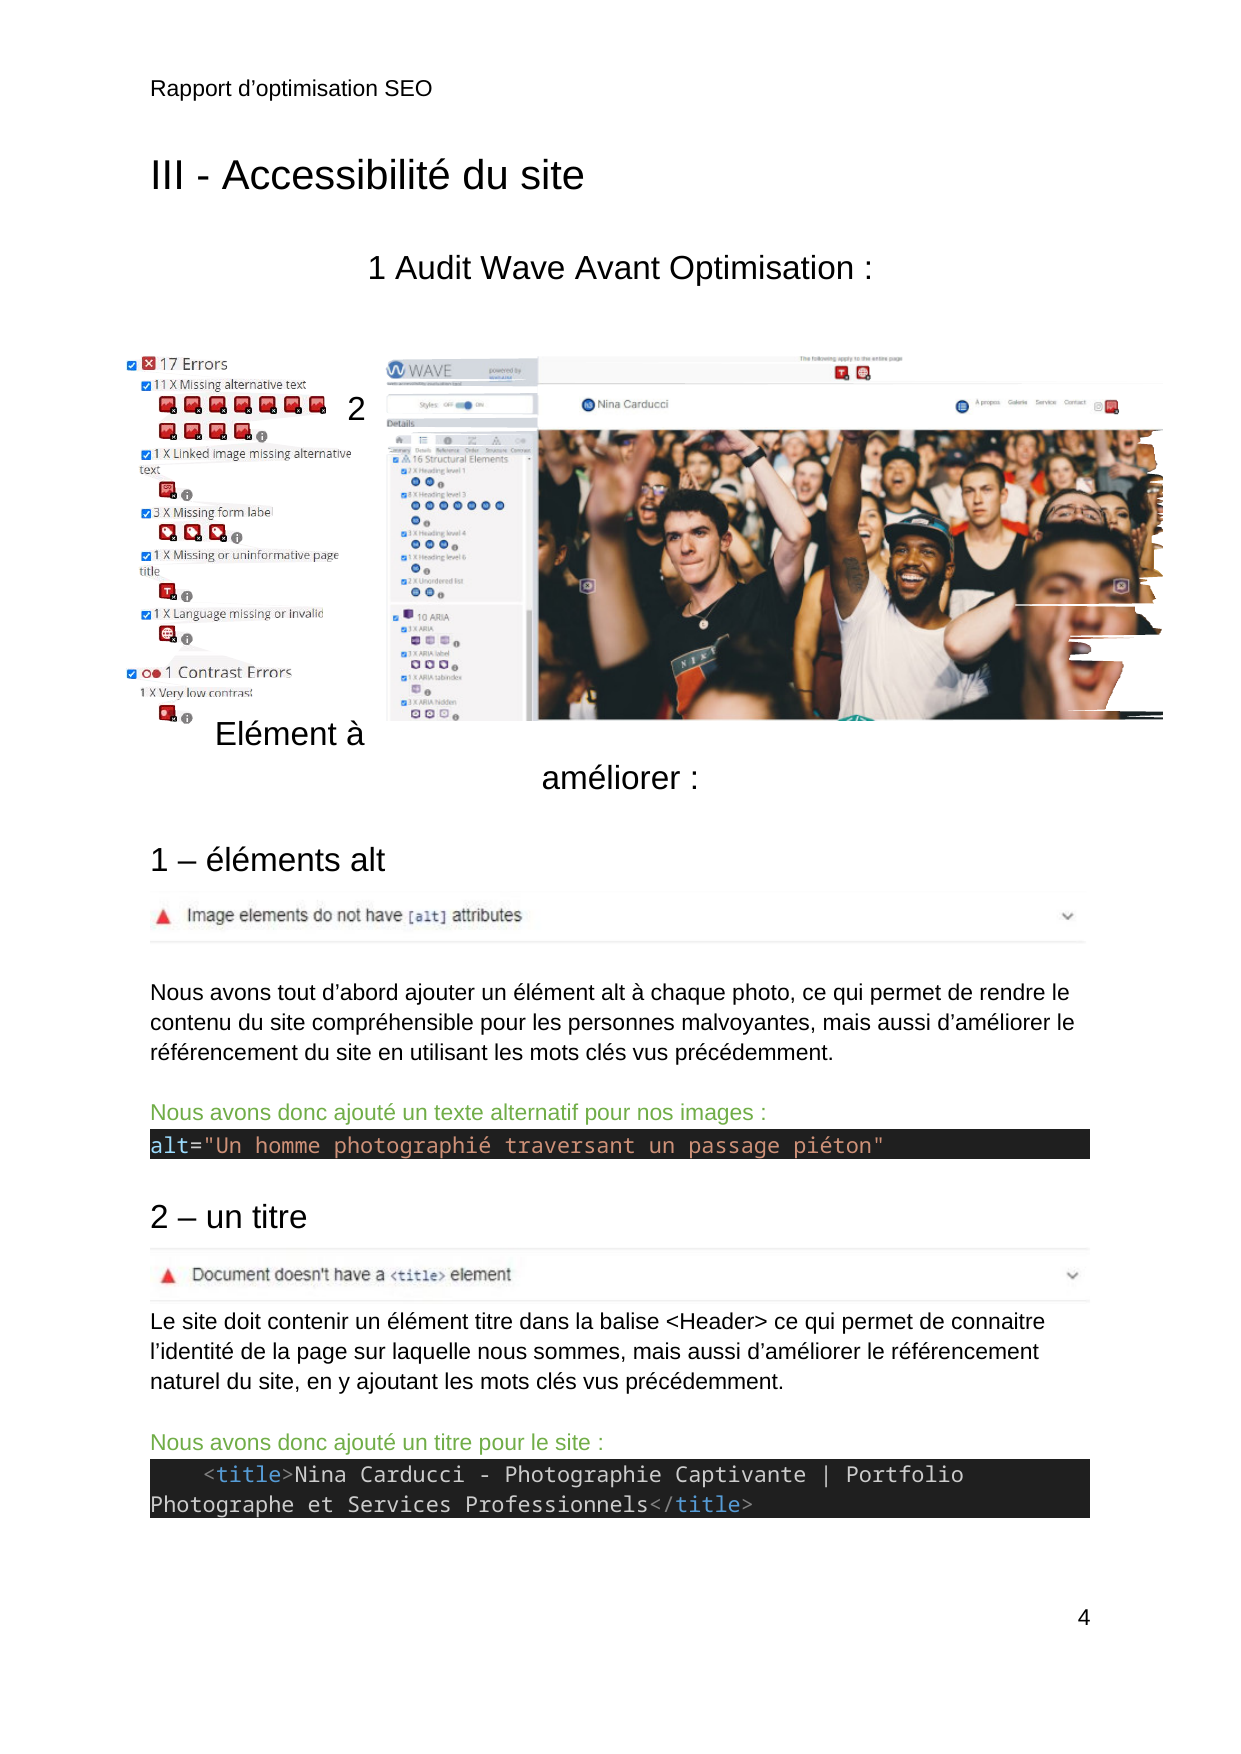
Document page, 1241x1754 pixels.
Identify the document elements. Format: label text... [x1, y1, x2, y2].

text <title>Nina Carducci - Photographie Captivante | Portfolio Photographe et Services Professionnels</title> [150, 1459, 1090, 1518]
text Nous avons donc ajouté un texte alternatif pour nos images : [150, 1099, 1090, 1126]
subtitle 2 – un titre [150, 1197, 1090, 1235]
text Nous avons donc ajouté un titre pour le site : [150, 1428, 1090, 1455]
subtitle 1 Audit Wave Avant Optimisation : [150, 248, 1090, 286]
text alt="Un homme photographié traversant un passage piéton" [150, 1129, 1090, 1159]
subtitle 1 – éléments alt [150, 840, 1090, 878]
text Nous avons tout d’abord ajouter un élément alt à chaque photo, ce qui permet de rendre le contenu du site compréhensible pour les personnes malvoyantes, mais aussi d’améliorer le référencement du site en utilisant les mots clés vus précédemment. [150, 978, 1090, 1065]
text Le site doit contenir un élément titre dans la balise <Header> ce qui permet de connaitre l’identité de la page sur laquelle nous sommes, mais aussi d’améliorer le référencement naturel du site, en y ajoutant les mots clés vus précédemment. [150, 1308, 1090, 1394]
text 2 Elément à améliorer : [150, 389, 1090, 797]
subtitle III - Accessibilité du site [150, 150, 1090, 198]
